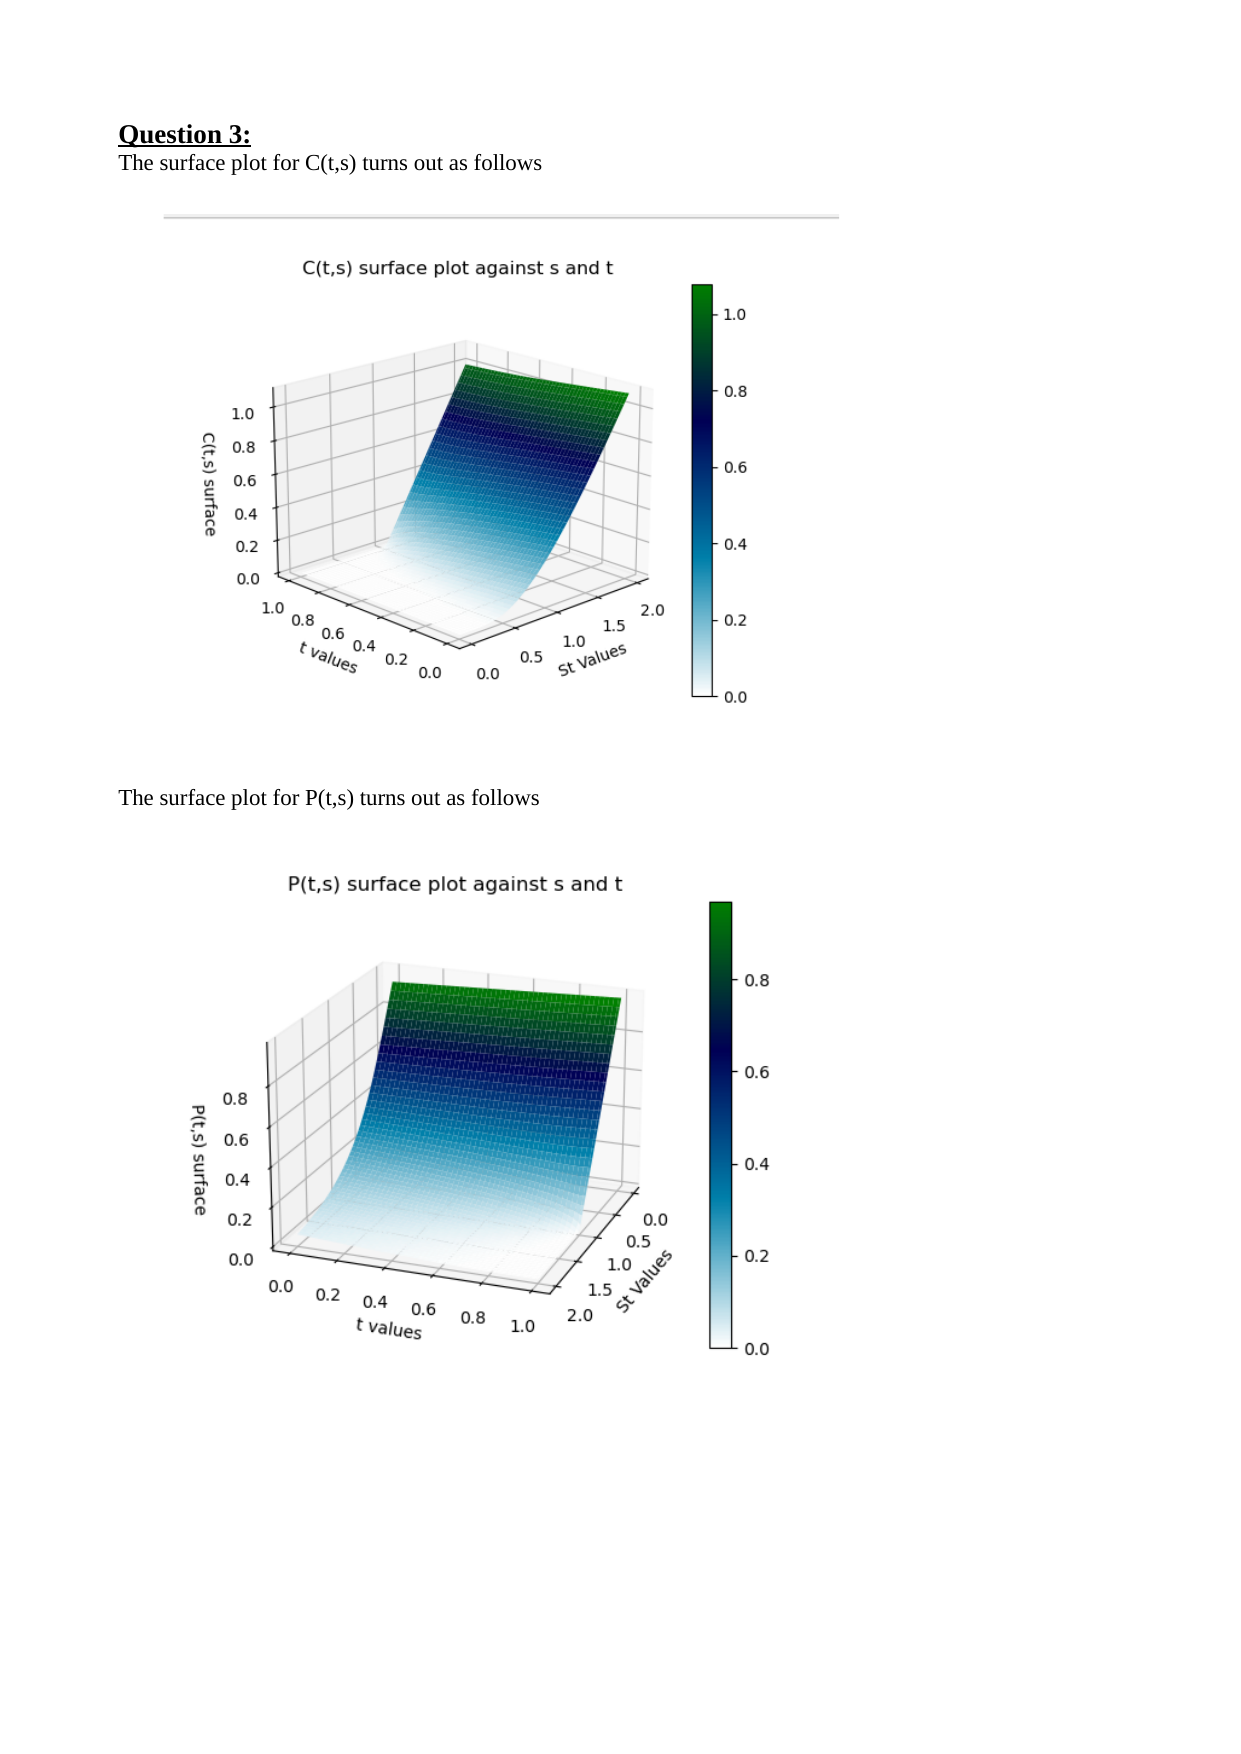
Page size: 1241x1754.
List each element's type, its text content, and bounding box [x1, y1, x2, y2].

text The surface plot for C(t,s) turns out as follows [118, 149, 1122, 176]
text Question 3: [118, 118, 1122, 149]
text The surface plot for P(t,s) turns out as follows [118, 784, 1122, 811]
